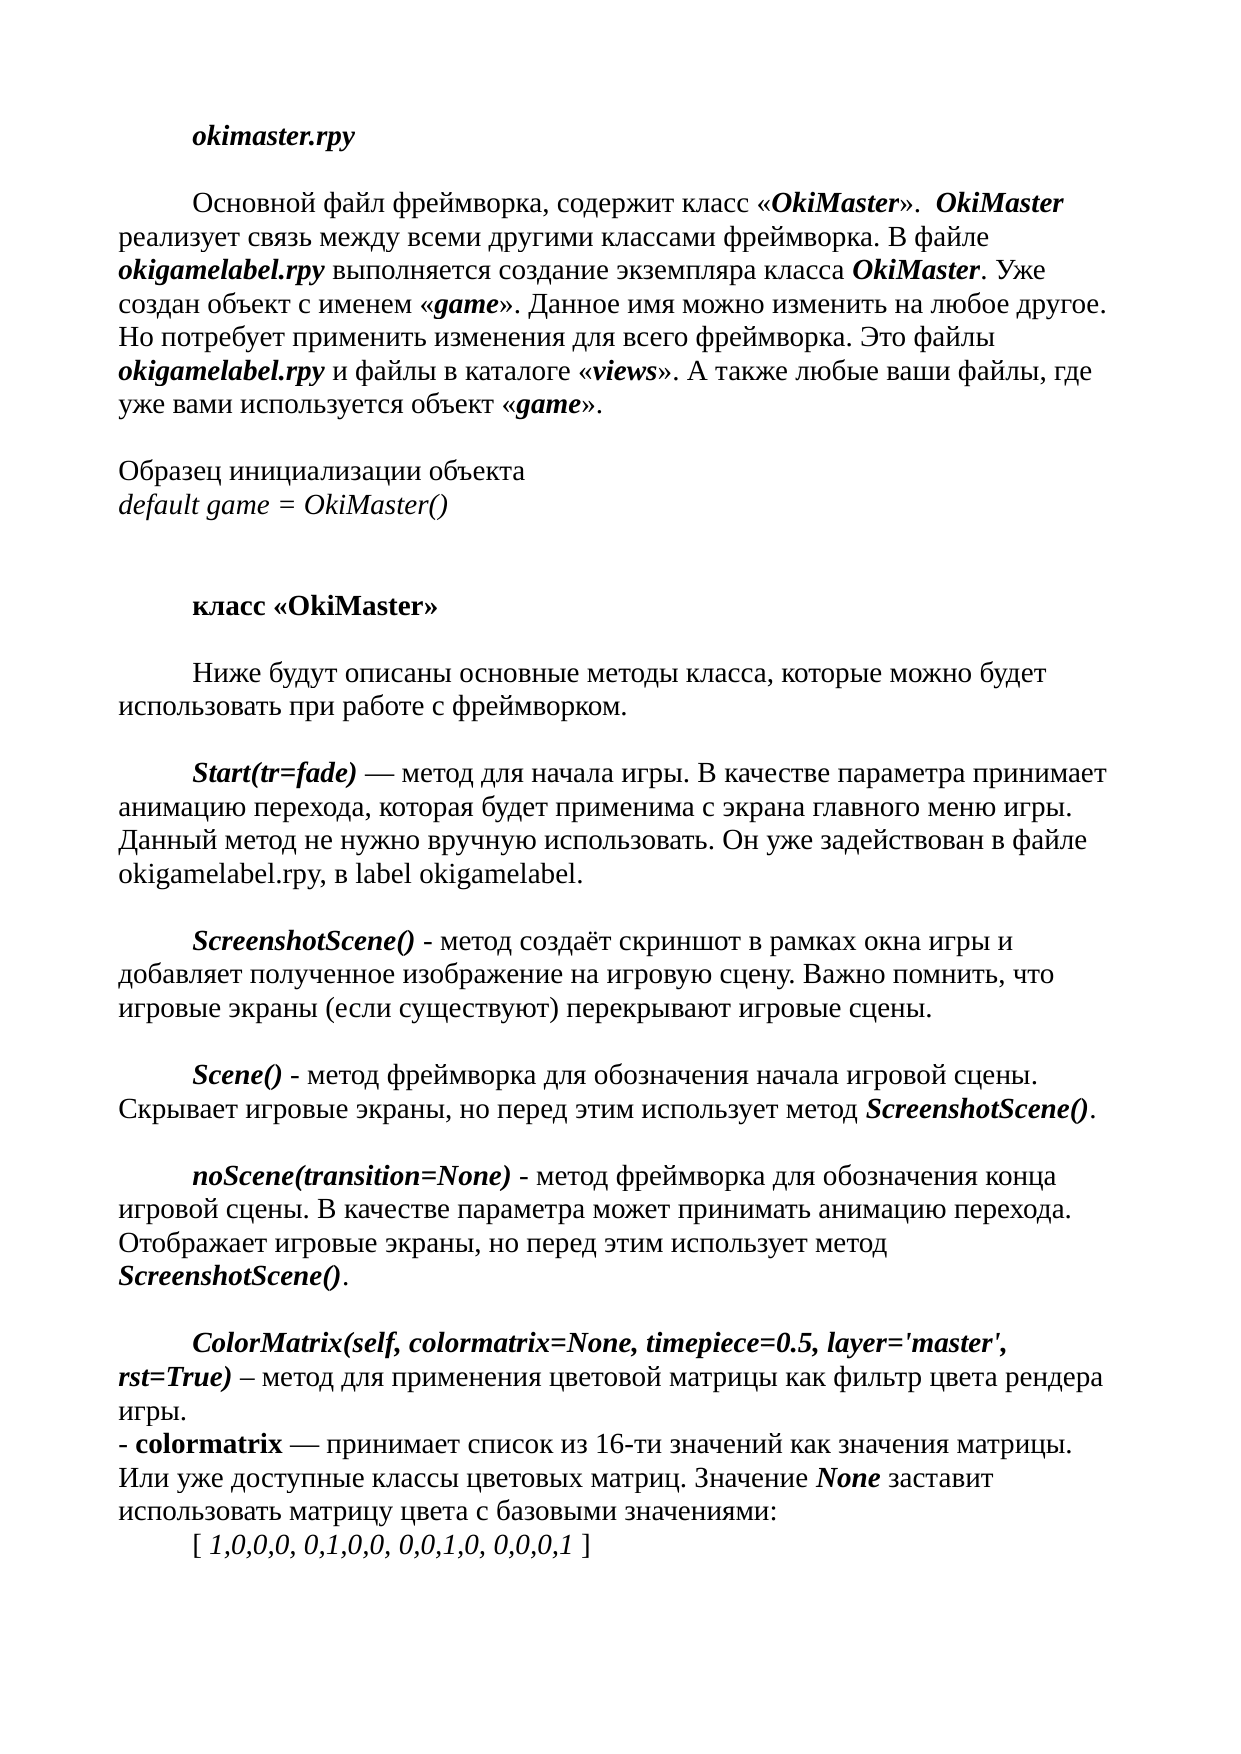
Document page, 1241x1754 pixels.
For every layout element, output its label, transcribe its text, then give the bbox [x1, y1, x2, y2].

text default game = OkiMaster() [118, 487, 1122, 521]
text ColorMatrix(self, colormatrix=None, timepiece=0.5, layer='master', rst=True) – метод для применения цветовой матрицы как фильтр цвета рендера игры. [118, 1326, 1122, 1426]
text noScene(transition=None) - метод фреймворка для обозначения конца игровой сцены. В качестве параметра может принимать анимацию перехода. [118, 1158, 1122, 1225]
text Образец инициализации объекта [118, 453, 1122, 487]
text Scene() - метод фреймворка для обозначения начала игровой сцены. Скрывает игровые экраны, но перед этим использует метод ScreenshotScene(). [118, 1057, 1122, 1124]
text okimaster.rpy [118, 118, 1122, 152]
text Start(tr=fade) — метод для начала игры. В качестве параметра принимает анимацию перехода, которая будет применима с экрана главного меню игры. Данный метод не нужно вручную использовать. Он уже задействован в файле okigamelabel.rpy, в label okigamelabel. [118, 755, 1122, 889]
text класс «OkiMaster» [118, 588, 1122, 621]
text [ 1,0,0,0, 0,1,0,0, 0,0,1,0, 0,0,0,1 ] [118, 1527, 1122, 1560]
text ScreenshotScene() - метод создаёт скриншот в рамках окна игры и добавляет полученное изображение на игровую сцену. Важно помнить, что игровые экраны (если существуют) перекрывают игровые сцены. [118, 923, 1122, 1024]
text Основной файл фреймворка, содержит класс «OkiMaster». OkiMaster реализует связь между всеми другими классами фреймворка. В файле okigamelabel.rpy выполняется создание экземпляра класса OkiMaster. Уже создан объект с именем «game». Данное имя можно изменить на любое другое. Но потребует применить изменения для всего фреймворка. Это файлы okigamelabel.rpy и файлы в каталоге «views». А также любые ваши файлы, где уже вами используется объект «game». [118, 185, 1122, 420]
text Отображает игровые экраны, но перед этим использует метод ScreenshotScene(). [118, 1225, 1122, 1292]
text Ниже будут описаны основные методы класса, которые можно будет использовать при работе с фреймворком. [118, 655, 1122, 722]
text - colormatrix — принимает список из 16-ти значений как значения матрицы. Или уже доступные классы цветовых матриц. Значение None заставит использовать матрицу цвета с базовыми значениями: [118, 1426, 1122, 1527]
